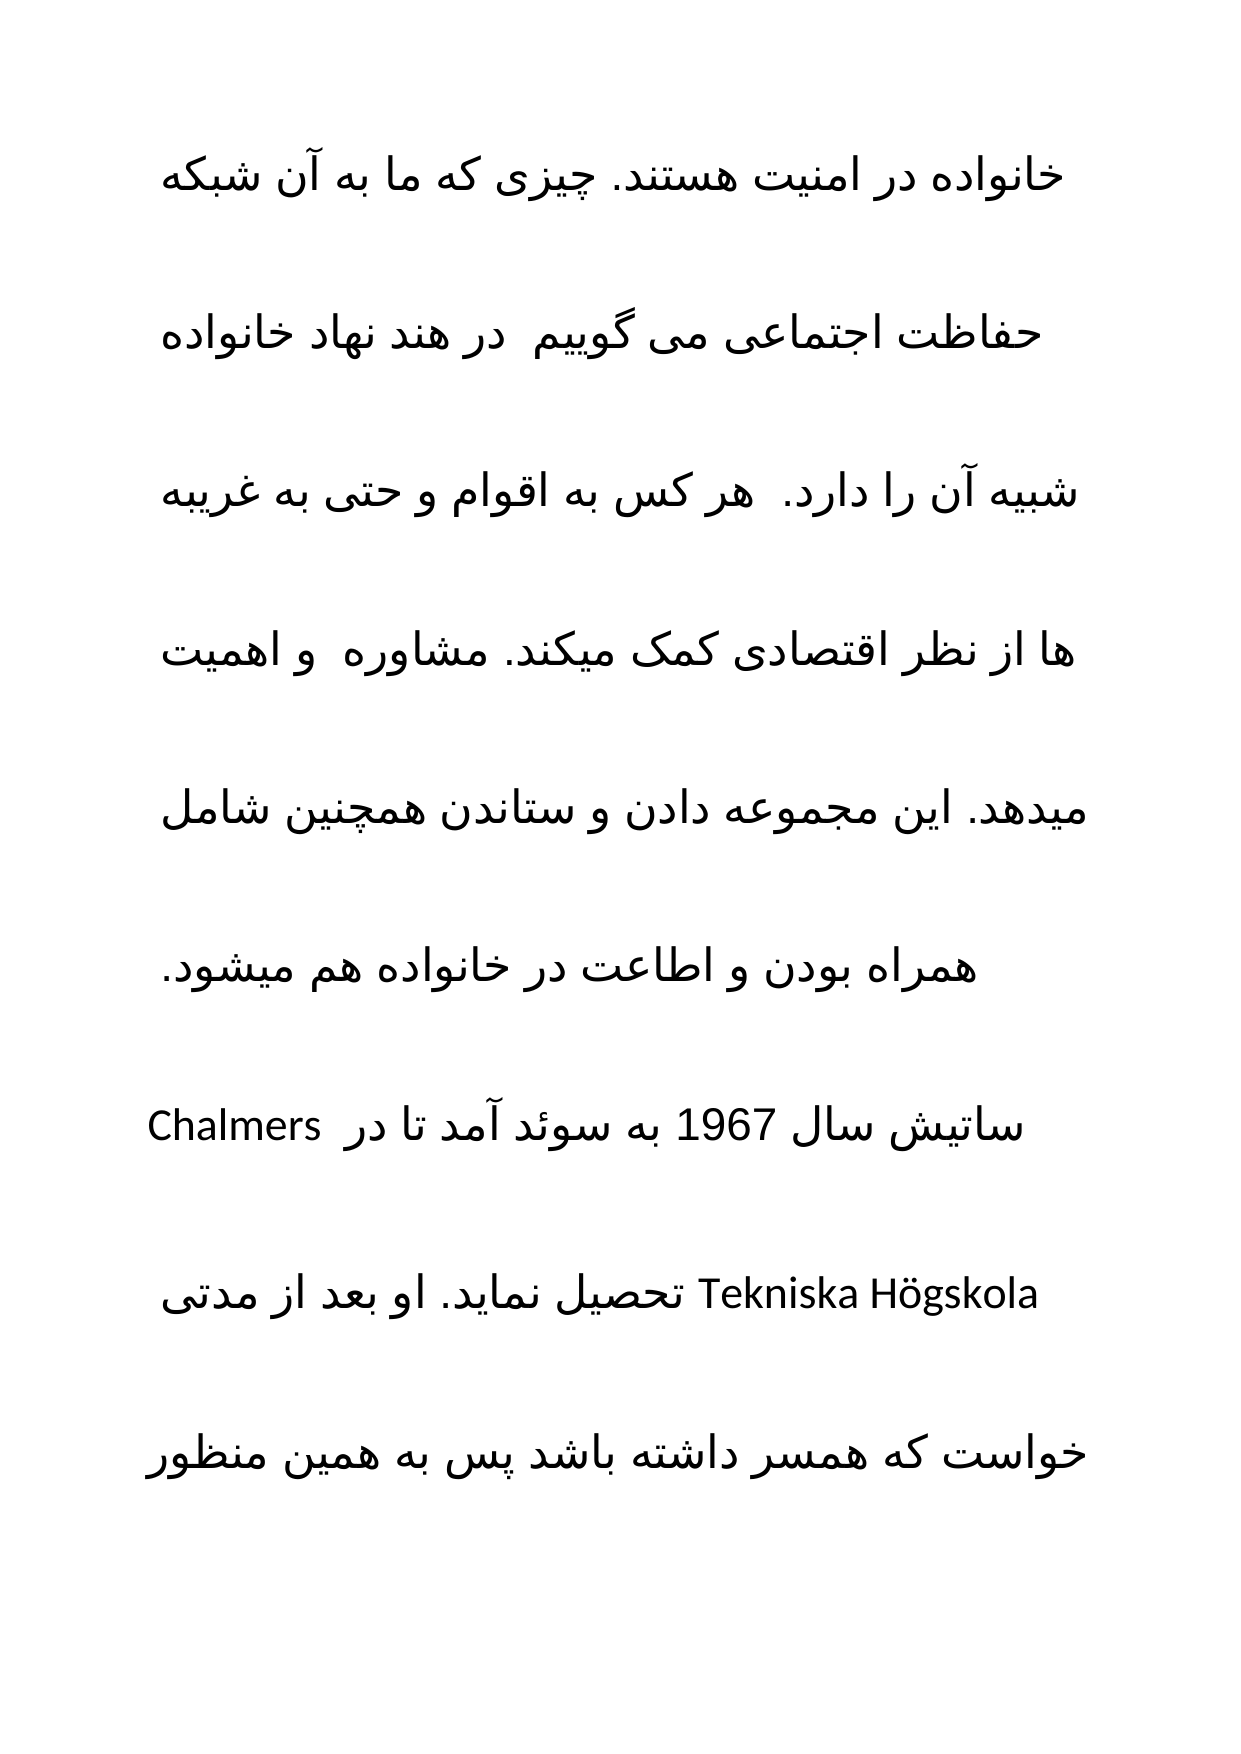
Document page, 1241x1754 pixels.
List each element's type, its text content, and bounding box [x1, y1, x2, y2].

text خانواده در امنیت هستند. چیزی که ما به آن شبکه حفاظت اجتماعی می گوییم در هند نهاد خانواده شبیه آن را دارد. هر کس به اقوام و حتی به غریبه ها از نظر اقتصادی کمک میکند. مشاوره و اهمیت میدهد. این مجموعه دادن و ستاندن همچنین شامل همراه بودن و اطاعت در خانواده هم میشود. ساتیش سال 1967 به سوئد آمد تا در Chalmers Tekniska Högskola تحصیل نماید. او بعد از مدتی خواست که همسر داشته باشد پس به همین منظور به هند سفر کرد. او میدانست که خانواده اش برای او یک همسر انتخاب کرده اند کاری که همیشه در بین اقوام او انجام میشود (خانواده برای پسر همسر انتخاب میکند). [148, 148, 1093, 1478]
